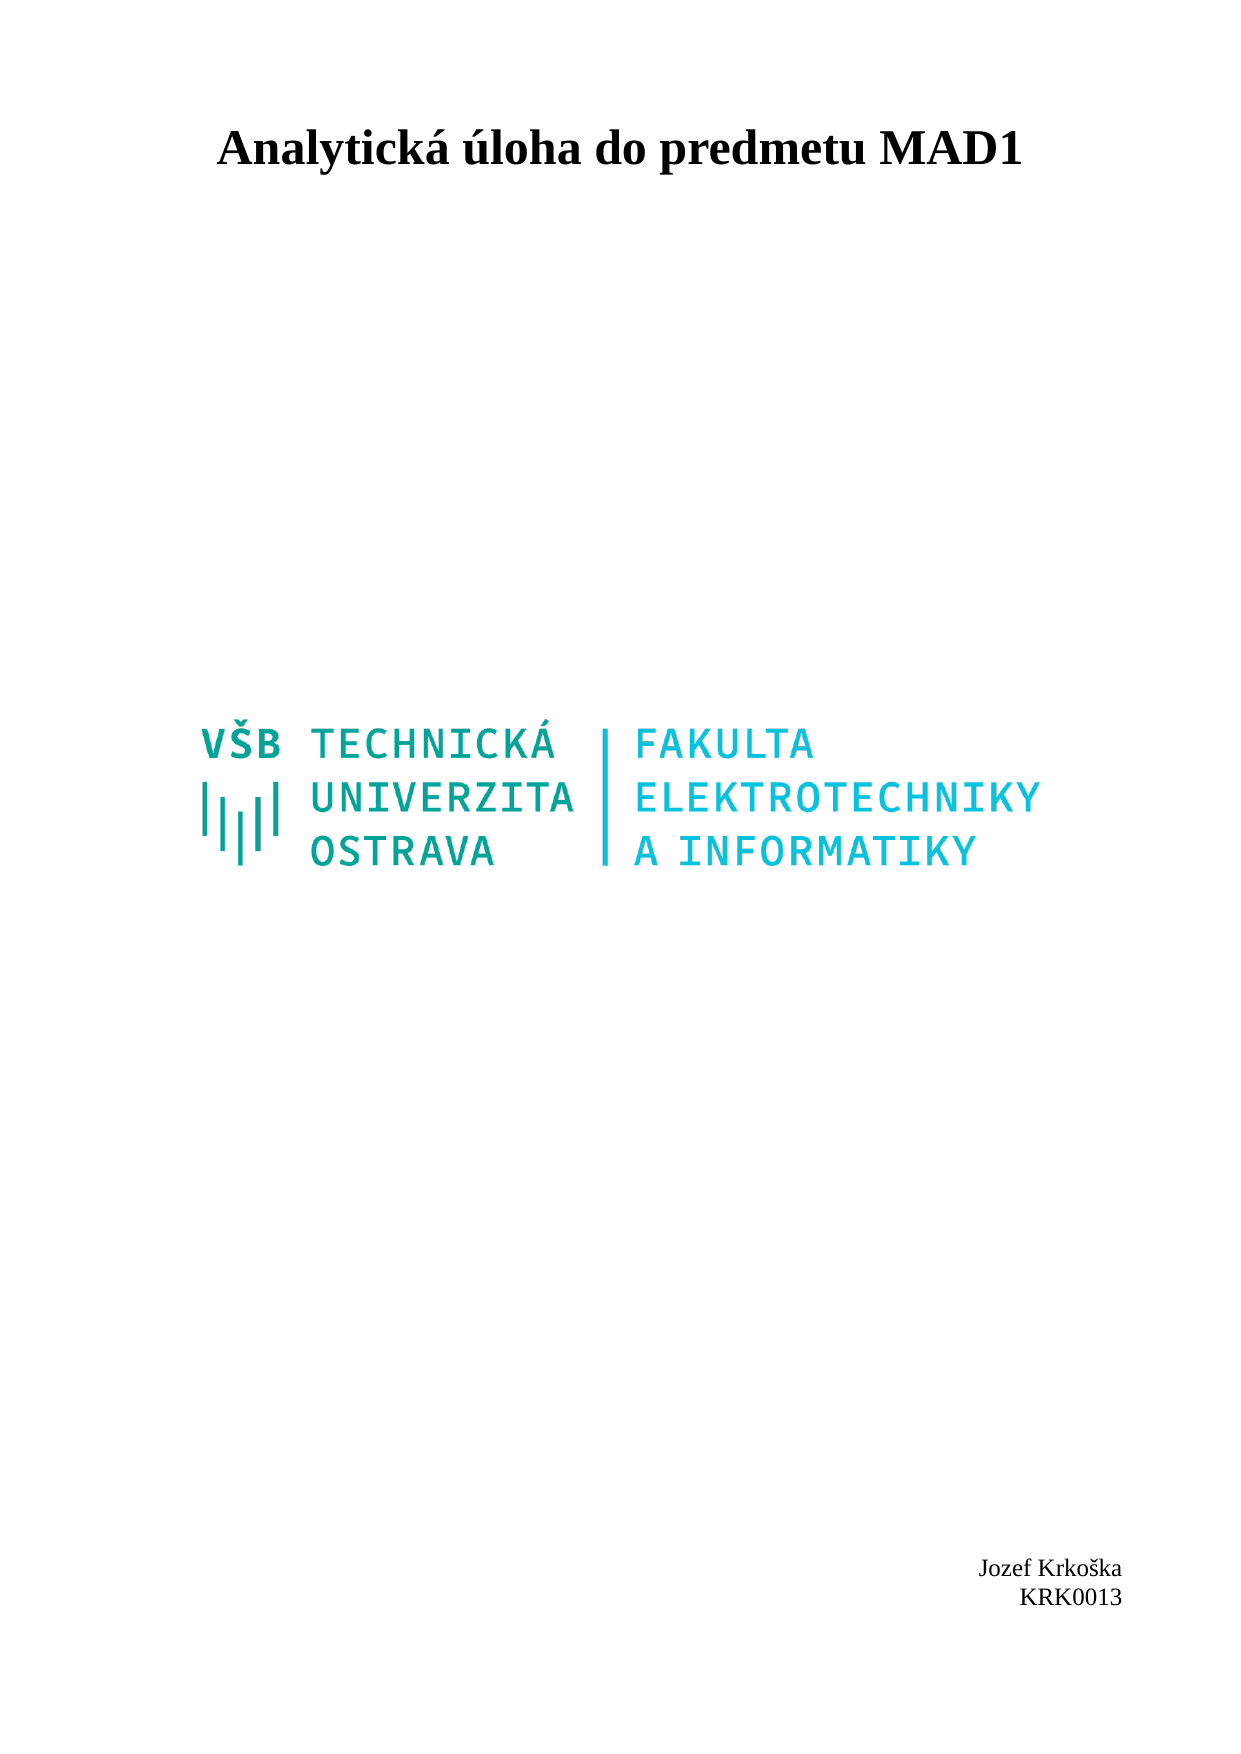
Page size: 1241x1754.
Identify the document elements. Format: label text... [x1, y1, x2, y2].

text Jozef Krkoška [118, 1553, 1122, 1582]
picture [118, 635, 1123, 949]
text Analytická úloha do predmetu MAD1 [118, 118, 1122, 176]
text KRK0013 [118, 1582, 1122, 1610]
